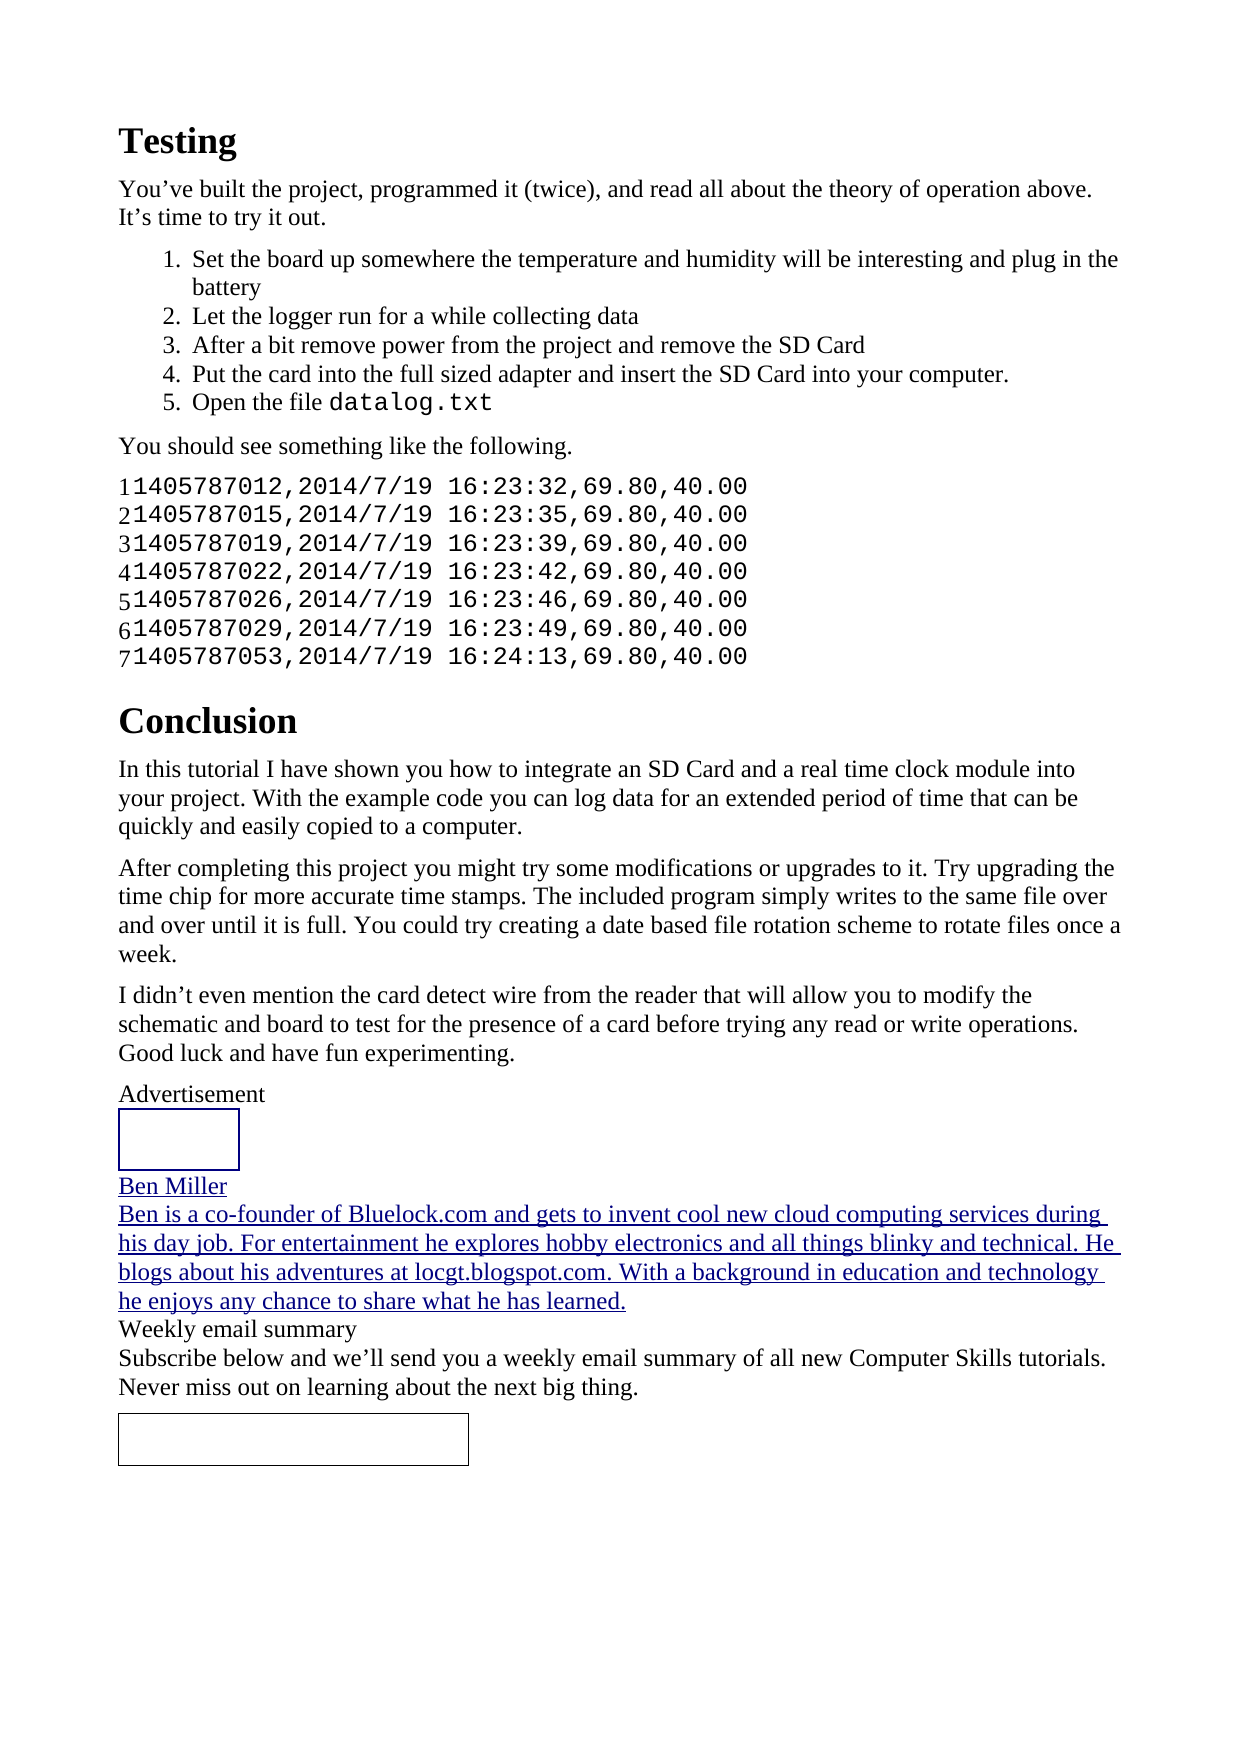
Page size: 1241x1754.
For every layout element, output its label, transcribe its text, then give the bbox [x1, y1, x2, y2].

list Put the card into the full sized adapter and insert the SD Card into your computer. [162, 359, 1122, 387]
list After a bit remove power from the project and remove the SD Card [162, 330, 1122, 359]
text Subscribe below and we’ll send you a weekly email summary of all new Computer Skills tutorials. Never miss out on learning about the next big thing. [118, 1343, 1122, 1401]
text You’ve built the project, programmed it (twice), and read all about the theory of operation above. It’s time to try it out. [118, 174, 1122, 231]
text Weekly email summary [118, 1314, 1122, 1343]
text After completing this project you might try some modifications or upgrades to it. Try upgrading the time chip for more accurate time stamps. The included program simply writes to the same file over and over until it is full. You could try creating a date based file rotation scheme to rotate files once a week. [118, 853, 1122, 968]
list Let the logger run for a while collecting data [162, 301, 1122, 330]
list Open the file datalog.txt [162, 387, 1122, 418]
table_header 1 2 3 4 5 6 7 [118, 472, 133, 673]
text Ben is a co-founder of Bluelock.com and gets to invent cool new cloud computing services during his day job. For entertainment he explores hobby electronics and all things blinky and technical. He blogs about his adventures at locgt.blogspot.com. With a background in education and technology he enjoys any chance to share what he has learned. [118, 1199, 1122, 1314]
subtitle Testing [118, 118, 1122, 161]
list Set the board up somewhere the temperature and humidity will be interesting and plug in the battery [162, 244, 1122, 301]
text You should see something like the following. [118, 431, 1122, 459]
table_header 1405787012,2014/7/19 16:23:32,69.80,40.00 1405787015,2014/7/19 16:23:35,69.80,40.00 1405787019,2014/7/19 16:23:39,69.80,40.00 1405787022,2014/7/19 16:23:42,69.80,40.00 1405787026,2014/7/19 16:23:46,69.80,40.00 1405787029,2014/7/19 16:23:49,69.80,40.00 1405787053,2014/7/19 16:24:13,69.80,40.00 [133, 472, 756, 673]
text In this tutorial I have shown you how to integrate an SD Card and a real time clock module into your project. With the example code you can log data for an extended period of time that can be quickly and easily copied to a computer. [118, 754, 1122, 840]
text Ben Miller [118, 1171, 1122, 1199]
text Advertisement [118, 1079, 1122, 1108]
text I didn’t even mention the card detect wire from the reader that will allow you to modify the schematic and board to test for the presence of a card before trying any read or write operations. Good luck and have fun experimenting. [118, 980, 1122, 1066]
subtitle Conclusion [118, 698, 1122, 741]
